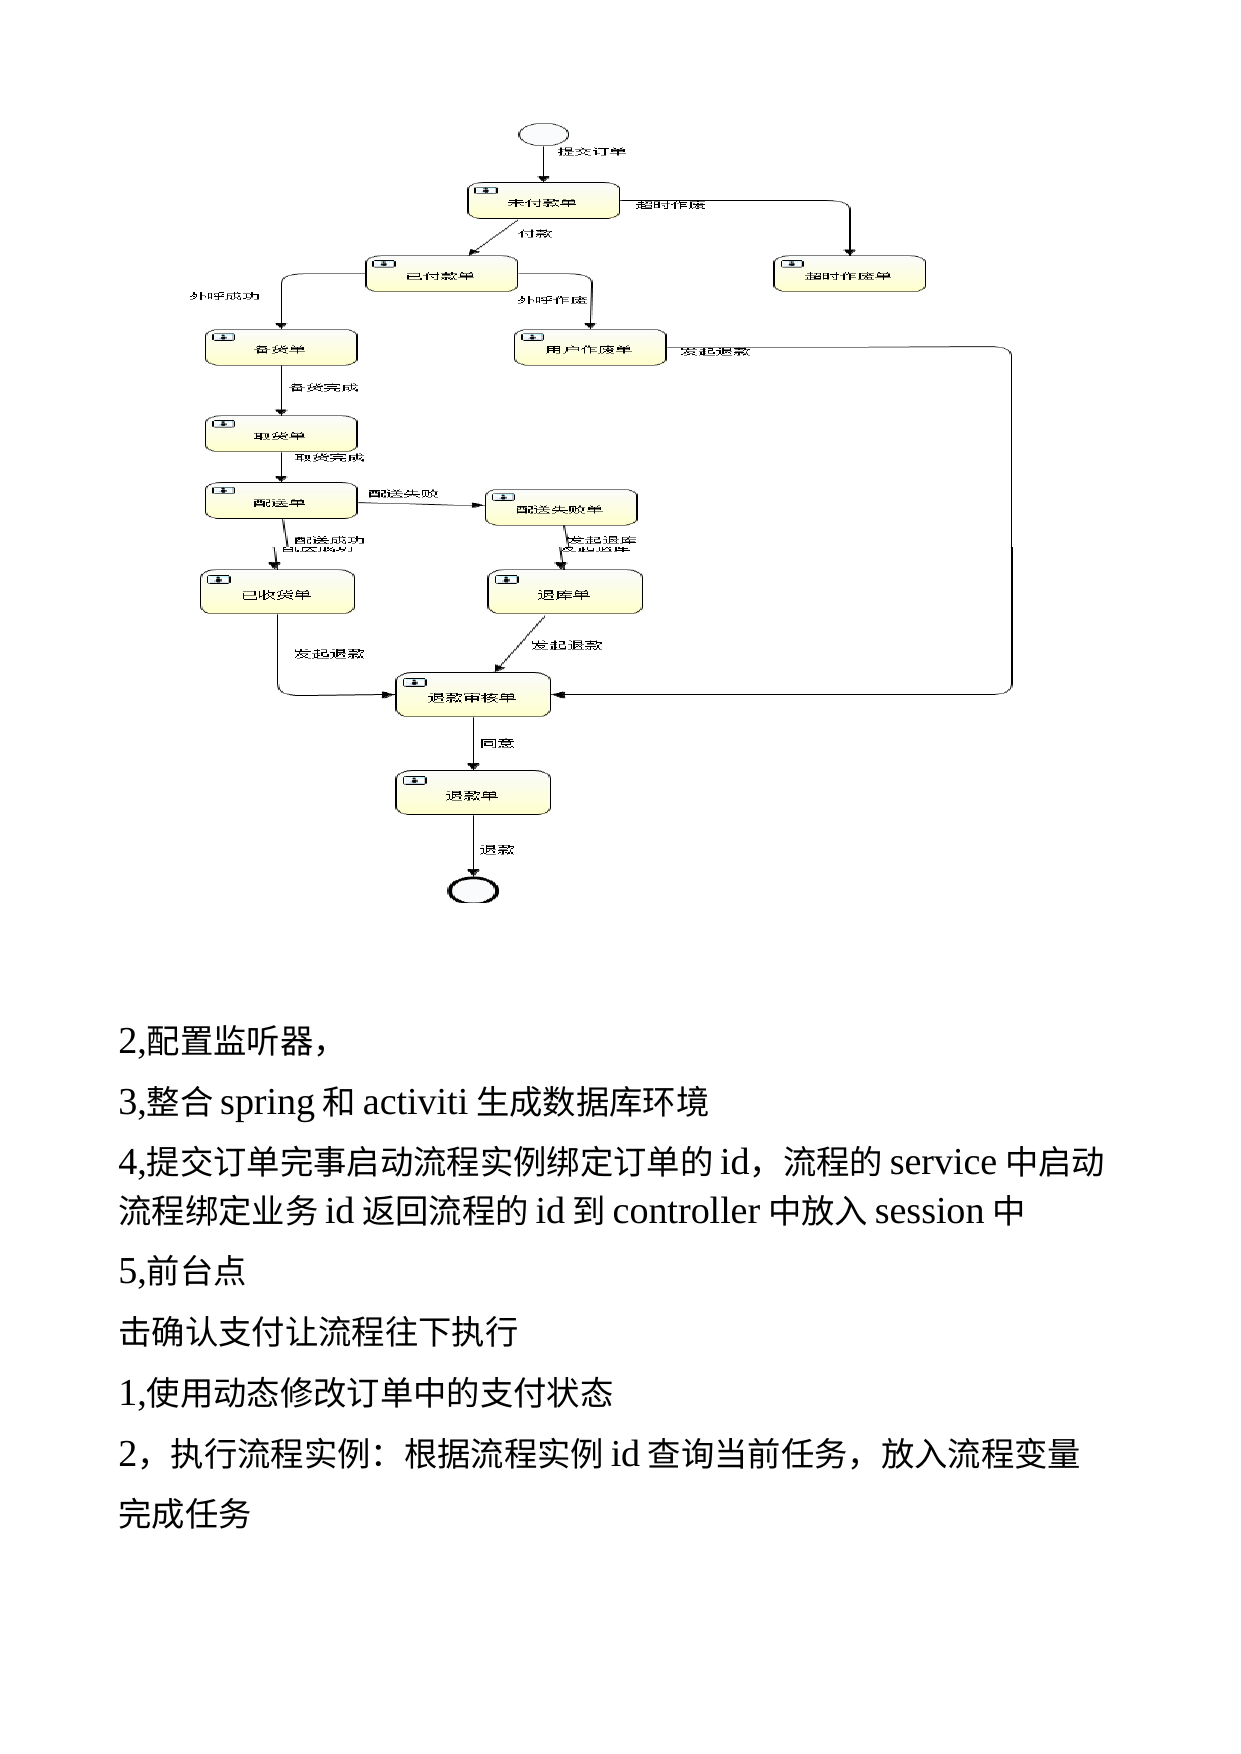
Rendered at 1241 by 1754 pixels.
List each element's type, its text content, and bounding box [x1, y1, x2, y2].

text 2,配置监听器， [118, 1015, 1122, 1063]
text 5,前台点 [118, 1245, 1122, 1293]
text 4,提交订单完事启动流程实例绑定订单的id，流程的service中启动流程绑定业务id返回流程的id到controller中放入session中 [118, 1136, 1122, 1233]
text 1,使用动态修改订单中的支付状态 [118, 1367, 1122, 1415]
text 完成任务 [118, 1488, 1122, 1536]
text 2，执行流程实例：根据流程实例id查询当前任务，放入流程变量 [118, 1427, 1122, 1476]
picture [128, 118, 1093, 903]
text 3,整合spring和activiti生成数据库环境 [118, 1075, 1122, 1124]
text 击确认支付让流程往下执行 [118, 1306, 1122, 1354]
